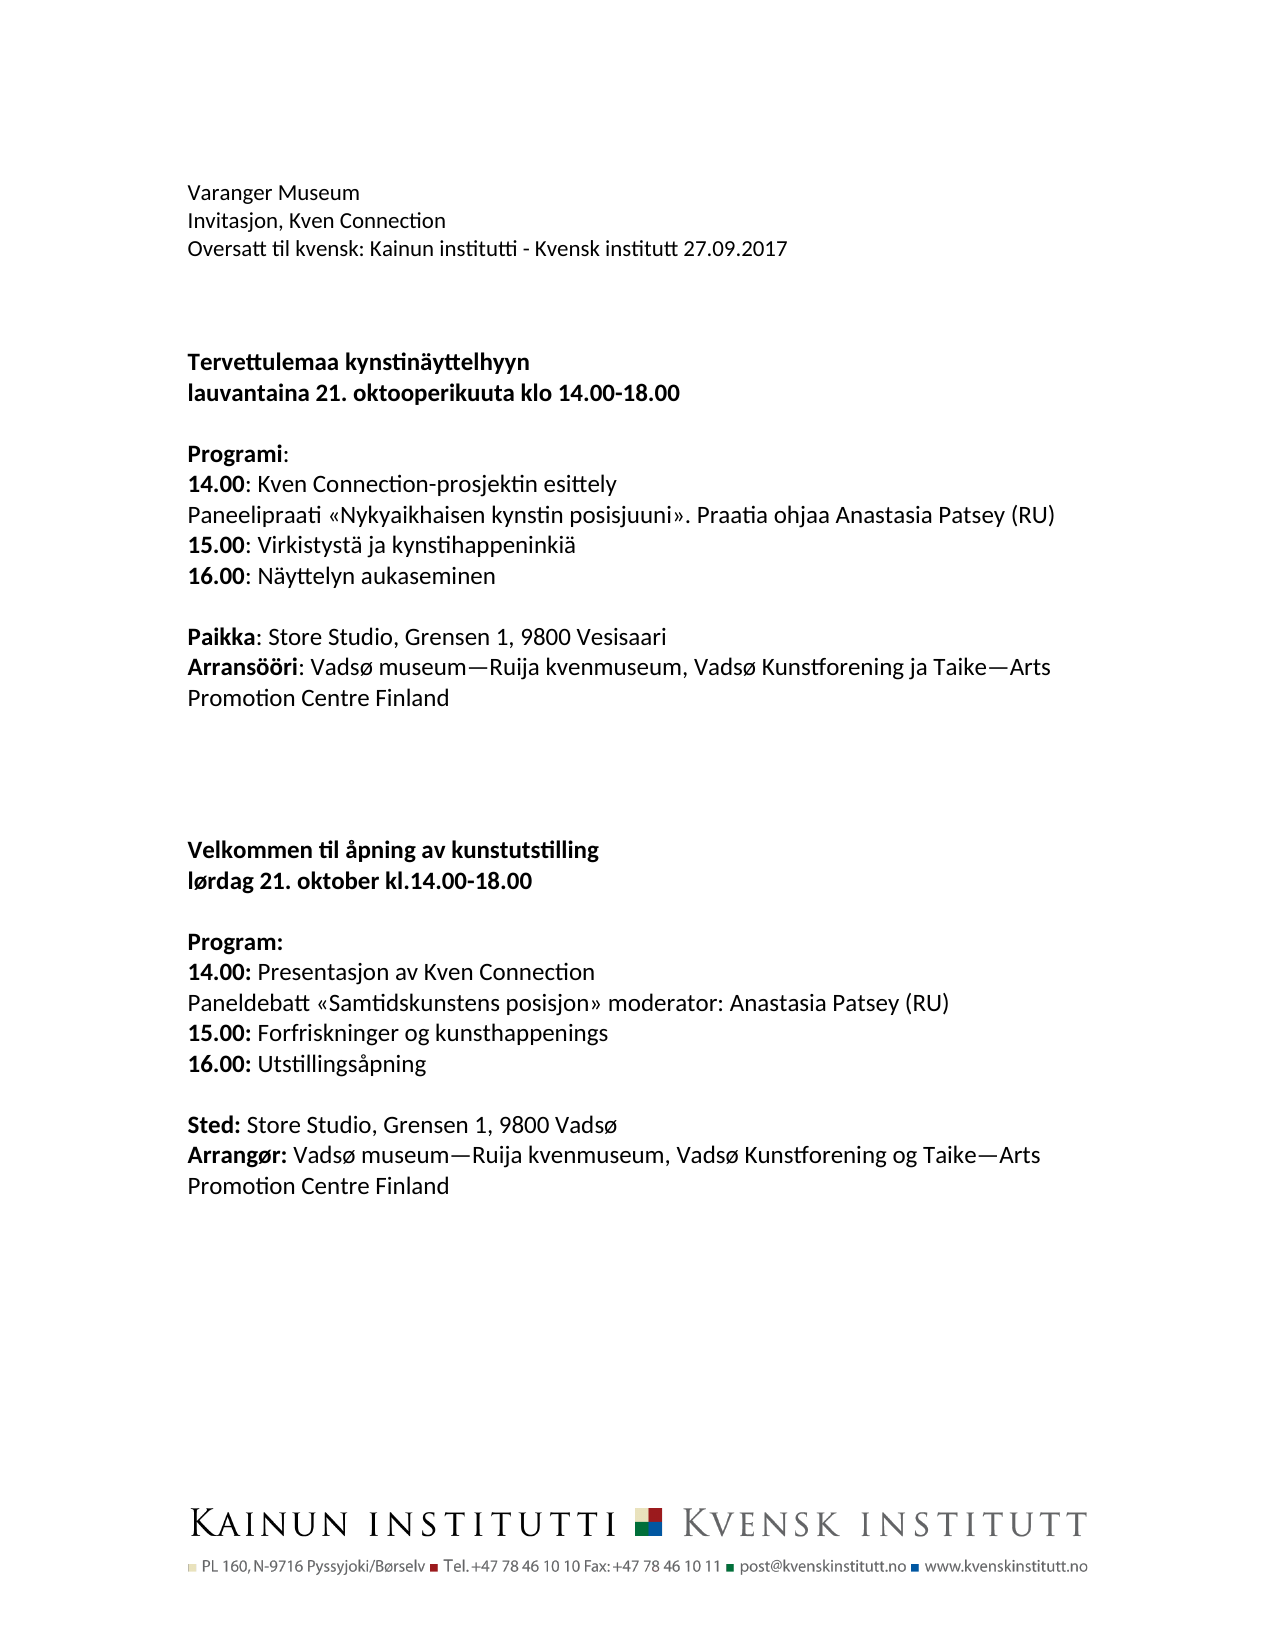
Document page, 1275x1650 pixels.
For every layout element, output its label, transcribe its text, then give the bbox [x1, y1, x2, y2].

text Oversatt til kvensk: Kainun institutti - Kvensk institutt 27.09.2017 [187, 234, 1087, 262]
text 15.00: Forfriskninger og kunsthappenings [187, 1018, 1087, 1048]
text Invitasjon, Kven Connection [187, 206, 1087, 234]
text Sted: Store Studio, Grensen 1, 9800 Vadsø [187, 1109, 1087, 1140]
text 14.00: Presentasjon av Kven Connection [187, 957, 1087, 987]
text Program: [187, 926, 1087, 957]
text Programi: [187, 438, 1087, 468]
text Tervettulemaa kynstinäyttelhyyn [187, 346, 1087, 377]
text lauvantaina 21. oktooperikuuta klo 14.00-18.00 [187, 377, 1087, 407]
text 16.00: Utstillingsåpning [187, 1048, 1087, 1079]
text 16.00: Näyttelyn aukaseminen [187, 560, 1087, 590]
text 14.00: Kven Connection-prosjektin esittely [187, 468, 1087, 499]
text lørdag 21. oktober kl.14.00-18.00 [187, 865, 1087, 896]
text Paikka: Store Studio, Grensen 1, 9800 Vesisaari [187, 621, 1087, 651]
text Arransööri: Vadsø museum—Ruija kvenmuseum, Vadsø Kunstforening ja Taike—Arts Promotion Centre Finland [187, 651, 1087, 712]
text 15.00: Virkistystä ja kynstihappeninkiä [187, 529, 1087, 560]
text Paneelipraati «Nykyaikhaisen kynstin posisjuuni». Praatia ohjaa Anastasia Patsey (RU) [187, 499, 1087, 529]
text Varanger Museum [187, 178, 1087, 206]
text Velkommen til åpning av kunstutstilling [187, 834, 1087, 865]
text Paneldebatt «Samtidskunstens posisjon» moderator: Anastasia Patsey (RU) [187, 987, 1087, 1018]
picture [187, 1508, 1088, 1577]
text Arrangør: Vadsø museum—Ruija kvenmuseum, Vadsø Kunstforening og Taike—Arts Promotion Centre Finland [187, 1140, 1087, 1201]
